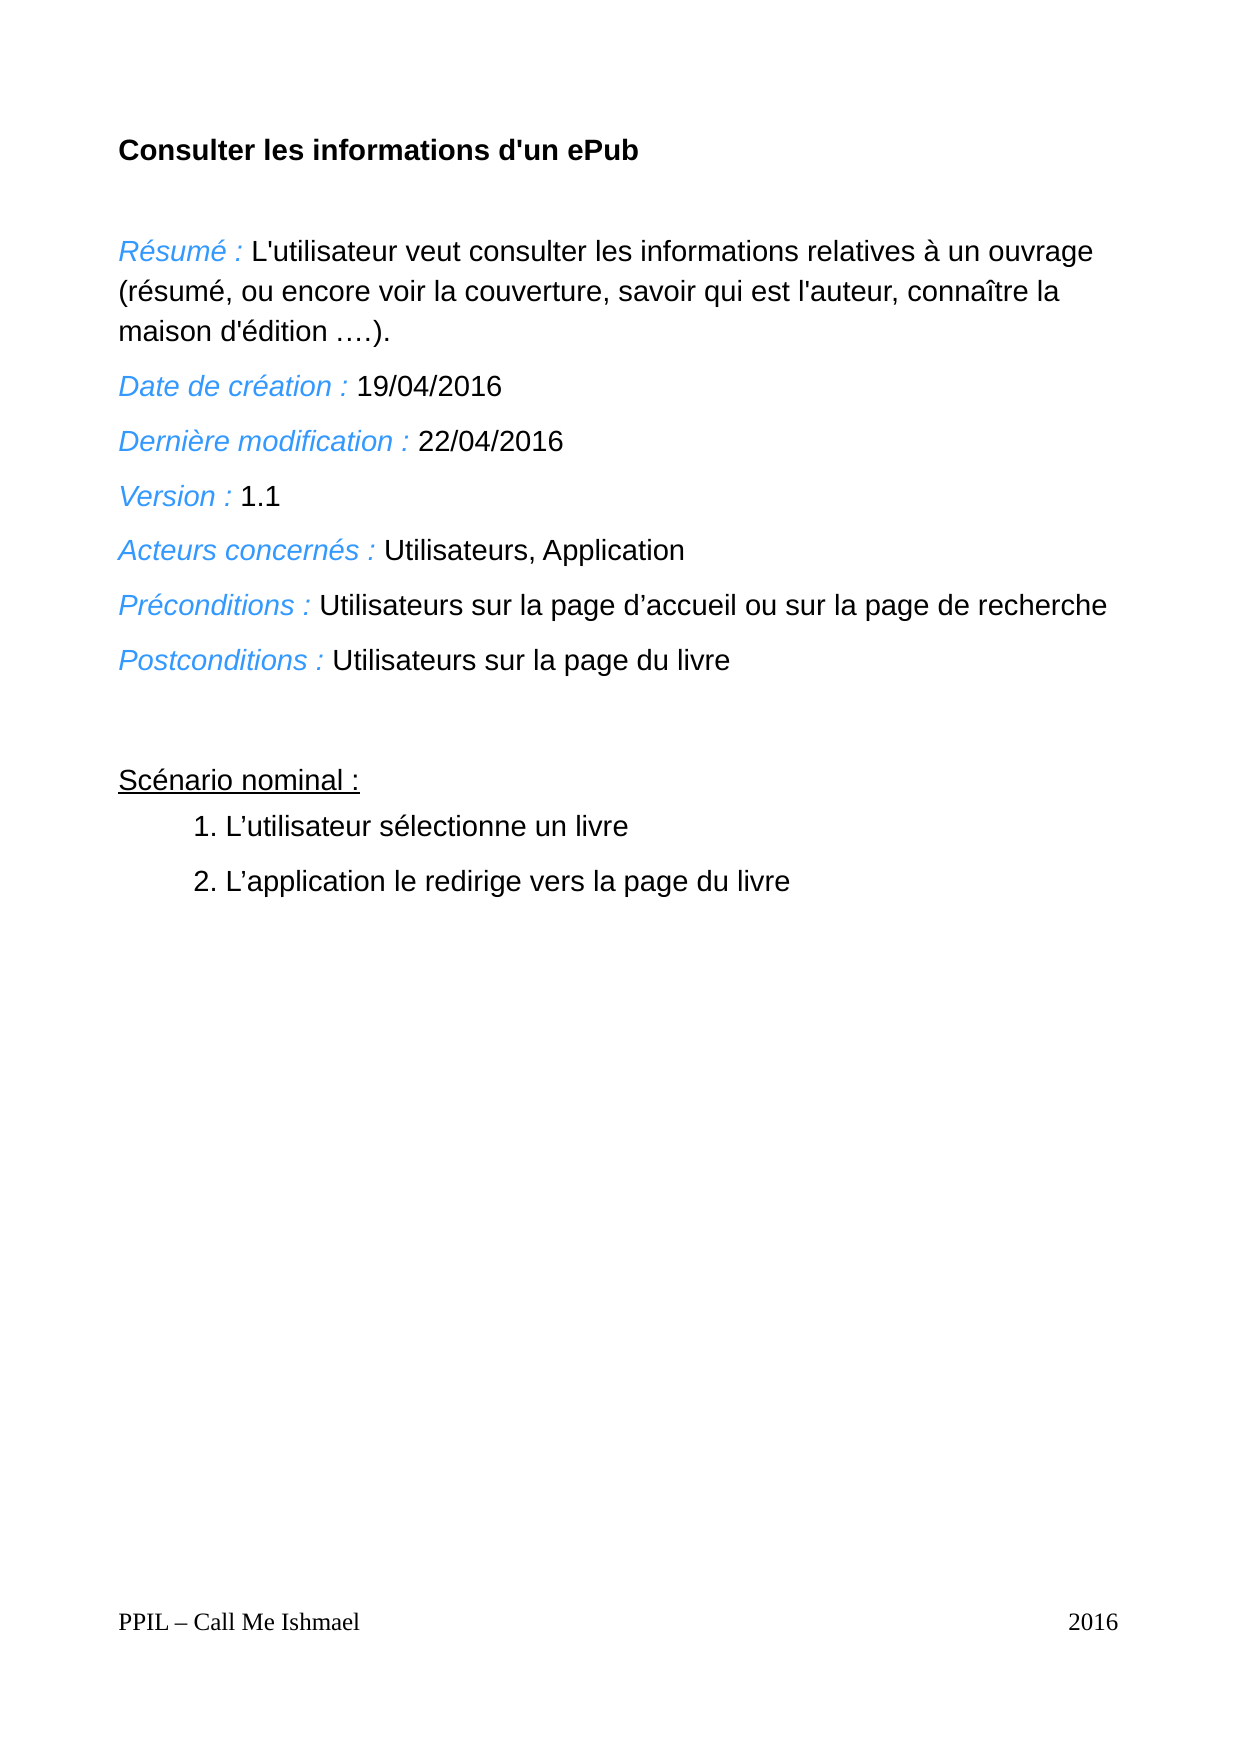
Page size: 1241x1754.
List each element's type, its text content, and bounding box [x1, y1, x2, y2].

text Résumé : L'utilisateur veut consulter les informations relatives à un ouvrage (résumé, ou encore voir la couverture, savoir qui est l'auteur, connaître la maison d'édition .…). [118, 234, 1122, 348]
text Postconditions : Utilisateurs sur la page du livre [118, 643, 1122, 676]
subtitle Consulter les informations d'un ePub [118, 133, 1122, 166]
subtitle Scénario nominal : [118, 763, 1122, 796]
text Date de création : 19/04/2016 [118, 369, 1122, 402]
text Acteurs concernés : Utilisateurs, Application [118, 533, 1122, 567]
text 1. L’utilisateur sélectionne un livre [118, 809, 1122, 842]
text Dernière modification : 22/04/2016 [118, 424, 1122, 457]
text Préconditions : Utilisateurs sur la page d’accueil ou sur la page de recherche [118, 588, 1122, 622]
text Version : 1.1 [118, 478, 1122, 512]
text 2. L’application le redirige vers la page du livre [118, 864, 1122, 897]
